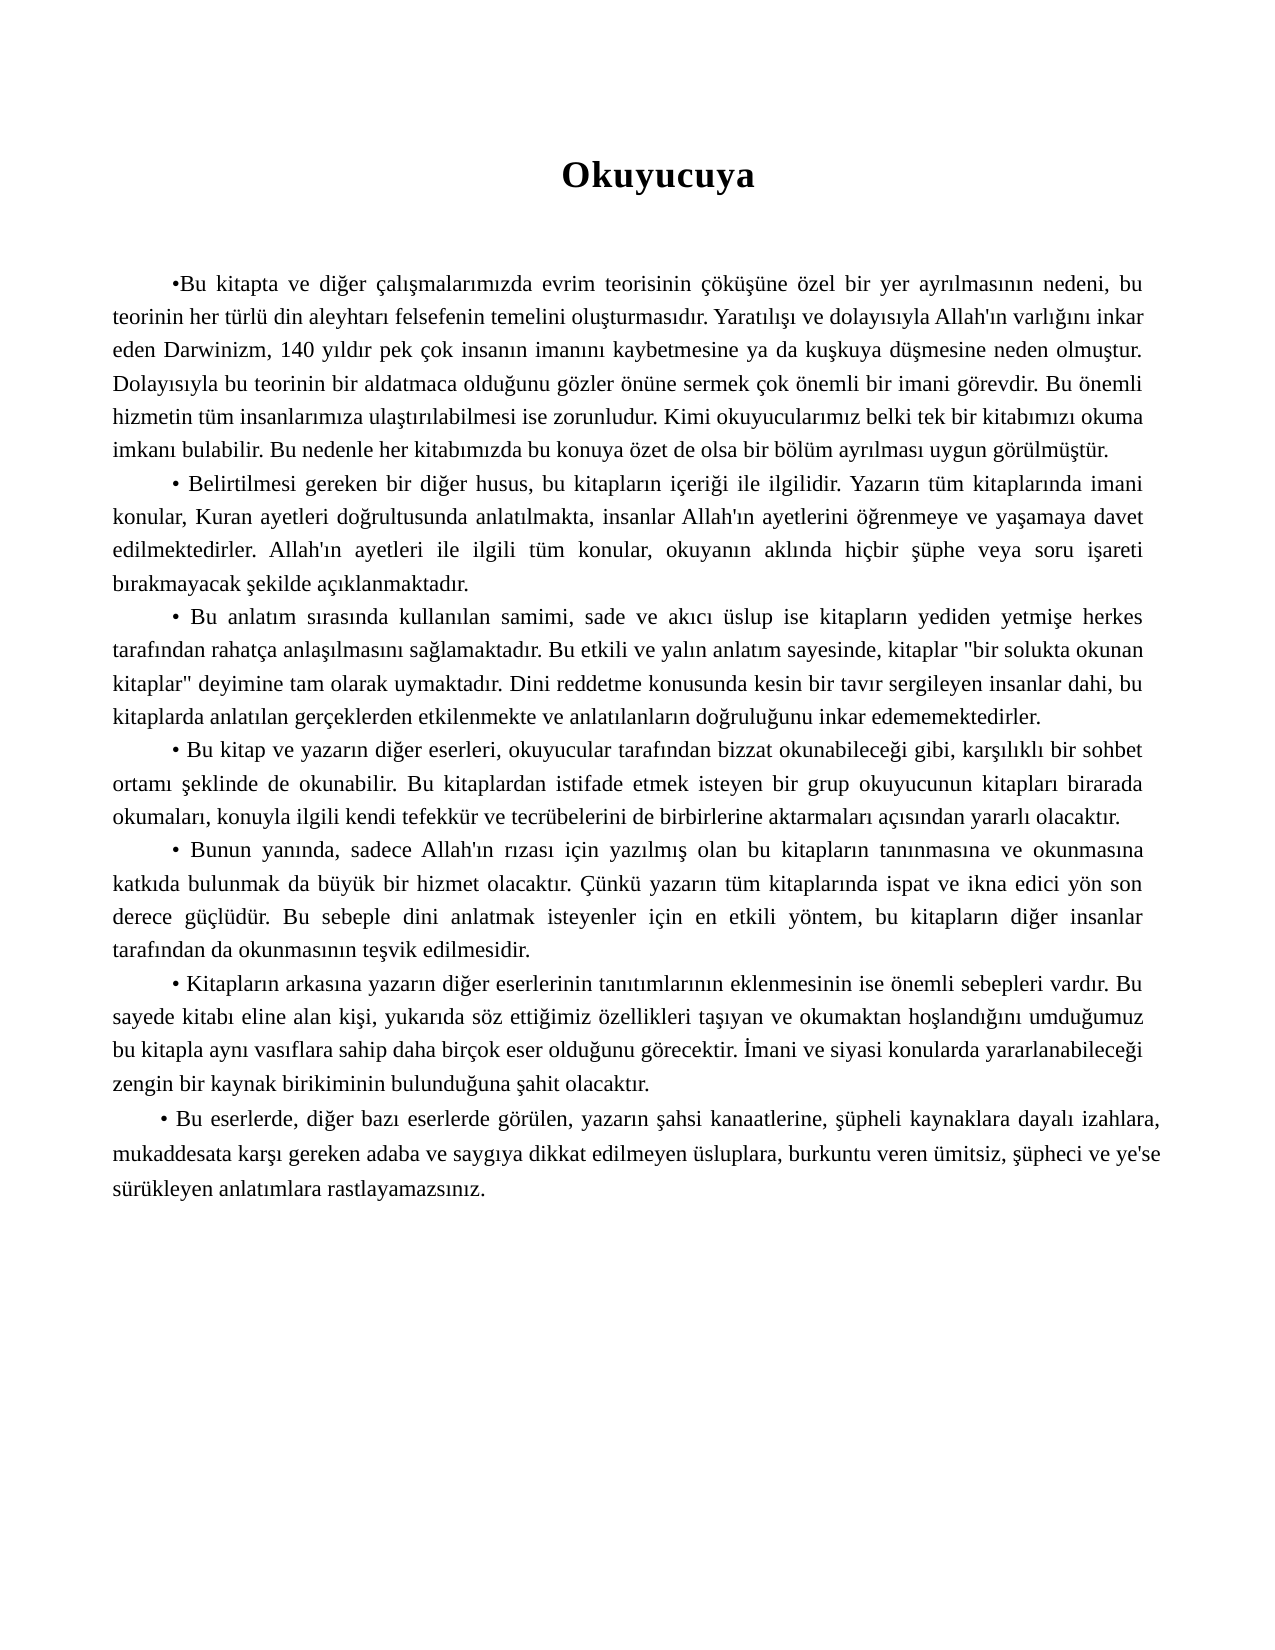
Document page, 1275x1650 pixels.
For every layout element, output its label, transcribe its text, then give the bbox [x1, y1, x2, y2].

text • Bu kitap ve yazarın diğer eserleri, okuyucular tarafından bizzat okunabileceği gibi, karşılıklı bir sohbet ortamı şeklinde de okunabilir. Bu kitaplardan istifade etmek isteyen bir grup okuyucunun kitapları birarada okumaları, konuyla ilgili kendi tefekkür ve tecrübelerini de birbirlerine aktarmaları açısından yararlı olacaktır. [112, 731, 1145, 831]
text • Bunun yanında, sadece Allah'ın rızası için yazılmış olan bu kitapların tanınmasına ve okunmasına katkıda bulunmak da büyük bir hizmet olacaktır. Çünkü yazarın tüm kitaplarında ispat ve ikna edici yön son derece güçlüdür. Bu sebeple dini anlatmak isteyenler için en etkili yöntem, bu kitapların diğer insanlar tarafından da okunmasının teşvik edilmesidir. [112, 831, 1145, 964]
text • Bu anlatım sırasında kullanılan samimi, sade ve akıcı üslup ise kitapların yediden yetmişe herkes tarafından rahatça anlaşılmasını sağlamaktadır. Bu etkili ve yalın anlatım sayesinde, kitaplar "bir solukta okunan kitaplar" deyimine tam olarak uymaktadır. Dini reddetme konusunda kesin bir tavır sergileyen insanlar dahi, bu kitaplarda anlatılan gerçeklerden etkilenmekte ve anlatılanların doğruluğunu inkar edememektedirler. [112, 598, 1145, 731]
text •Bu kitapta ve diğer çalışmalarımızda evrim teorisinin çöküşüne özel bir yer ayrılmasının nedeni, bu teorinin her türlü din aleyhtarı felsefenin temelini oluşturmasıdır. Yaratılışı ve dolayısıyla Allah'ın varlığını inkar eden Darwinizm, 140 yıldır pek çok insanın imanını kaybetmesine ya da kuşkuya düşmesine neden olmuştur. Dolayısıyla bu teorinin bir aldatmaca olduğunu gözler önüne sermek çok önemli bir imani görevdir. Bu önemli hizmetin tüm insanlarımıza ulaştırılabilmesi ise zorunludur. Kimi okuyucularımız belki tek bir kitabımızı okuma imkanı bulabilir. Bu nedenle her kitabımızda bu konuya özet de olsa bir bölüm ayrılması uygun görülmüştür. [112, 264, 1145, 464]
text • Bu eserlerde, diğer bazı eserlerde görülen, yazarın şahsi kanaatlerine, şüpheli kaynaklara dayalı izahlara, mukaddesata karşı gereken adaba ve saygıya dikkat edilmeyen üsluplara, burkuntu veren ümitsiz, şüpheci ve ye'se sürükleyen anlatımlara rastlayamazsınız. [112, 1098, 1162, 1204]
text • Belirtilmesi gereken bir diğer husus, bu kitapların içeriği ile ilgilidir. Yazarın tüm kitaplarında imani konular, Kuran ayetleri doğrultusunda anlatılmakta, insanlar Allah'ın ayetlerini öğrenmeye ve yaşamaya davet edilmektedirler. Allah'ın ayetleri ile ilgili tüm konular, okuyanın aklında hiçbir şüphe veya soru işareti bırakmayacak şekilde açıklanmaktadır. [112, 464, 1145, 598]
text Okuyucuya [112, 148, 1145, 198]
text • Kitapların arkasına yazarın diğer eserlerinin tanıtımlarının eklenmesinin ise önemli sebepleri vardır. Bu sayede kitabı eline alan kişi, yukarıda söz ettiğimiz özellikleri taşıyan ve okumaktan hoşlandığını umduğumuz bu kitapla aynı vasıflara sahip daha birçok eser olduğunu görecektir. İmani ve siyasi konularda yararlanabileceği zengin bir kaynak birikiminin bulunduğuna şahit olacaktır. [112, 964, 1145, 1098]
